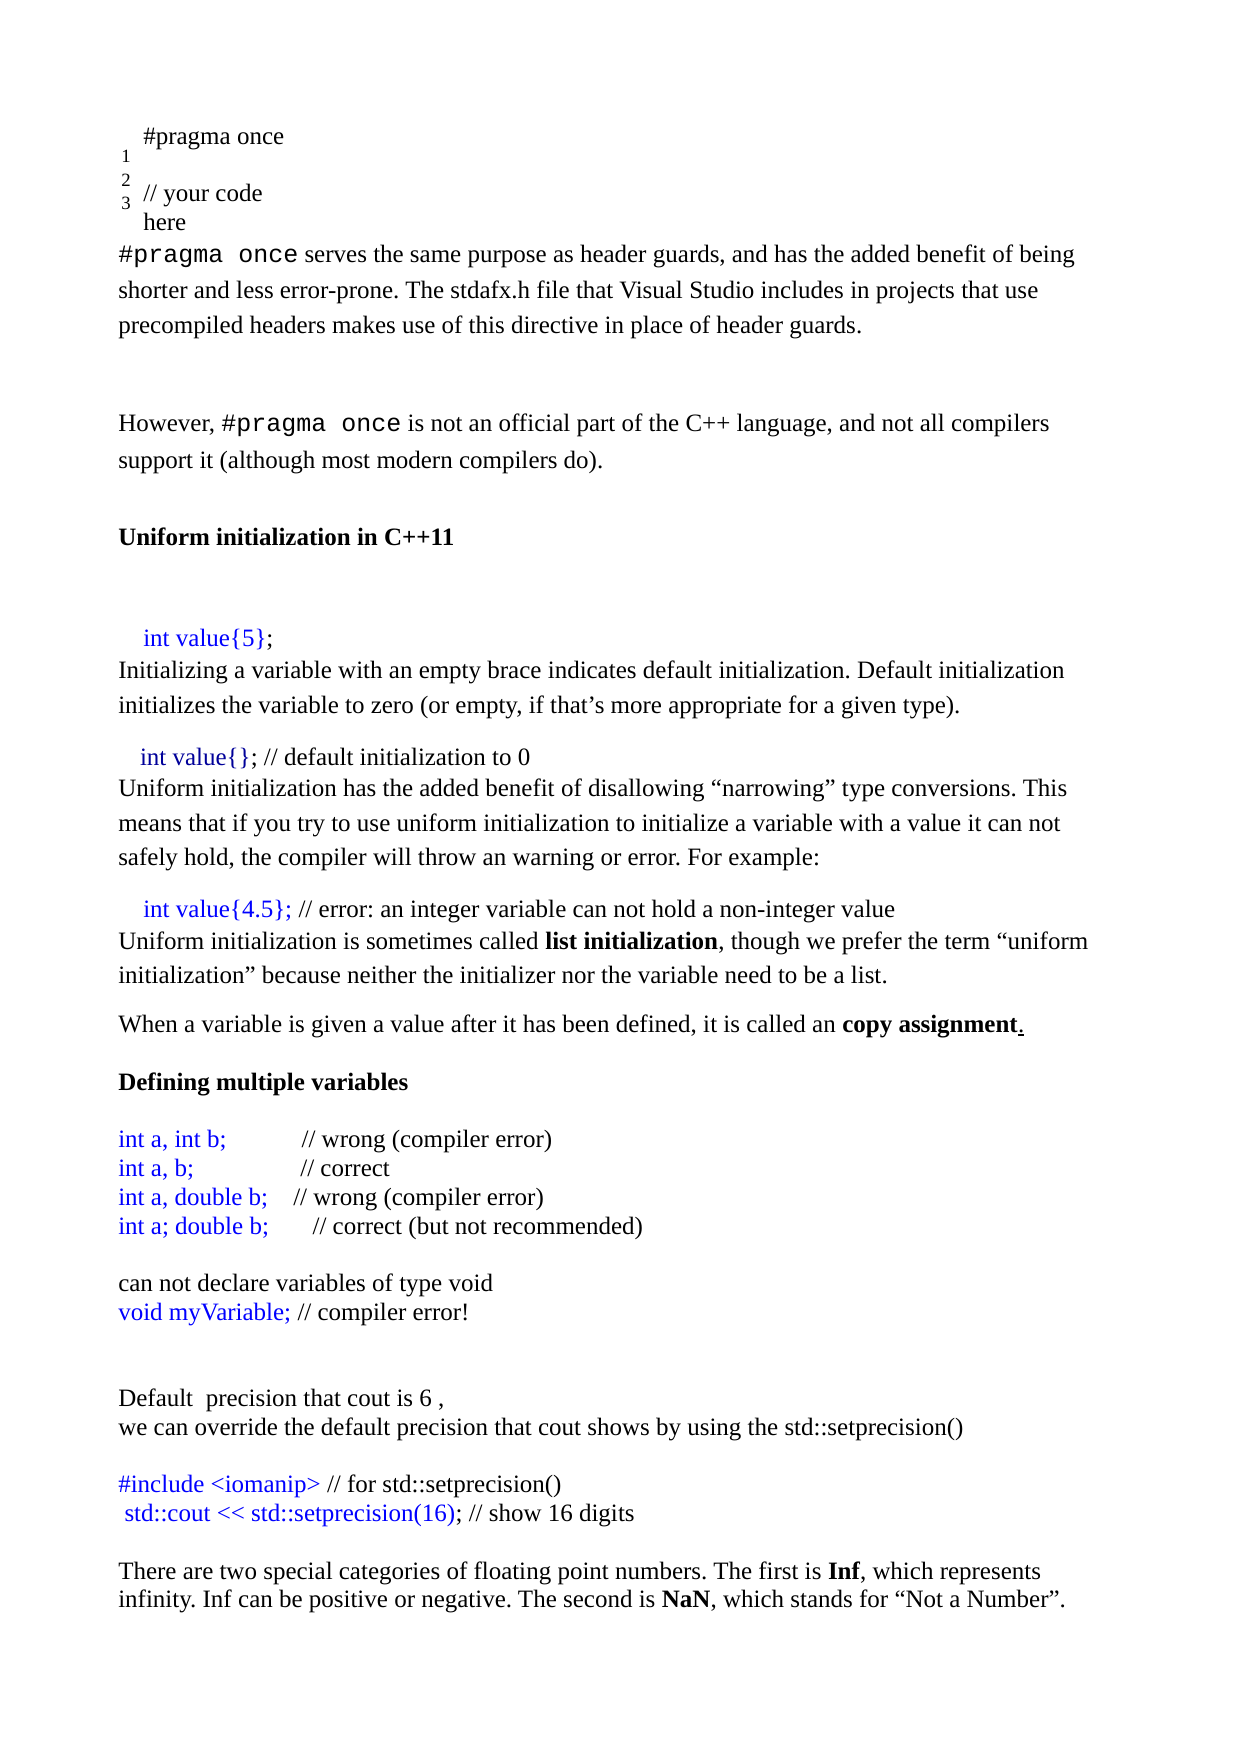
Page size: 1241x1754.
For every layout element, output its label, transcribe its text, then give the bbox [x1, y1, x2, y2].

text Initializing a variable with an empty brace indicates default initialization. Default initialization initializes the variable to zero (or empty, if that’s more appropriate for a given type). [118, 655, 1122, 718]
table_header [118, 621, 140, 655]
text There are two special categories of floating point numbers. The first is Inf, which represents infinity. Inf can be positive or negative. The second is NaN, which stands for “Not a Number”. [118, 1556, 1122, 1613]
text However, #pragma once is not an official part of the C++ language, and not all compilers support it (although most modern compilers do). [118, 408, 1122, 473]
text can not declare variables of type void [118, 1268, 1122, 1297]
text #pragma once serves the same purpose as header guards, and has the added benefit of being shorter and less error-prone. The stdafx.h file that Visual Studio includes in projects that use precompiled headers makes use of this directive in place of header guards. [118, 239, 1122, 339]
table_header #pragma once // your code here [140, 118, 296, 239]
text int a; double b; // correct (but not recommended) [118, 1211, 1122, 1239]
text int a, double b; // wrong (compiler error) [118, 1182, 1122, 1211]
text When a variable is given a value after it has been defined, it is called an copy assignment. [118, 1009, 1122, 1038]
table_header [118, 739, 137, 773]
text int a, int b; // wrong (compiler error) [118, 1124, 1122, 1153]
table_header int value{5}; [140, 621, 286, 655]
text std::cout << std::setprecision(16); // show 16 digits [118, 1498, 1122, 1527]
table_header 1 2 3 [118, 118, 140, 239]
text Uniform initialization has the added benefit of disallowing “narrowing” type conversions. This means that if you try to use uniform initialization to initialize a variable with a value it can not safely hold, the compiler will throw an warning or error. For example: [118, 773, 1122, 871]
table_header int value{4.5}; // error: an integer variable can not hold a non-integer value [140, 891, 905, 926]
text Uniform initialization is sometimes called list initialization, though we prefer the term “uniform initialization” because neither the initializer nor the variable need to be a list. [118, 926, 1122, 989]
text Defining multiple variables [118, 1067, 1122, 1096]
text #include <iomanip> // for std::setprecision() [118, 1469, 1122, 1498]
text we can override the default precision that cout shows by using the std::setprecision() [118, 1412, 1122, 1441]
table_header [118, 891, 140, 926]
text void myVariable; // compiler error! [118, 1297, 1122, 1326]
text int a, b; // correct [118, 1153, 1122, 1182]
table_header int value{}; // default initialization to 0 [137, 739, 545, 773]
text Uniform initialization in C++11 [118, 522, 1122, 551]
text Default precision that cout is 6 , [118, 1383, 1122, 1412]
